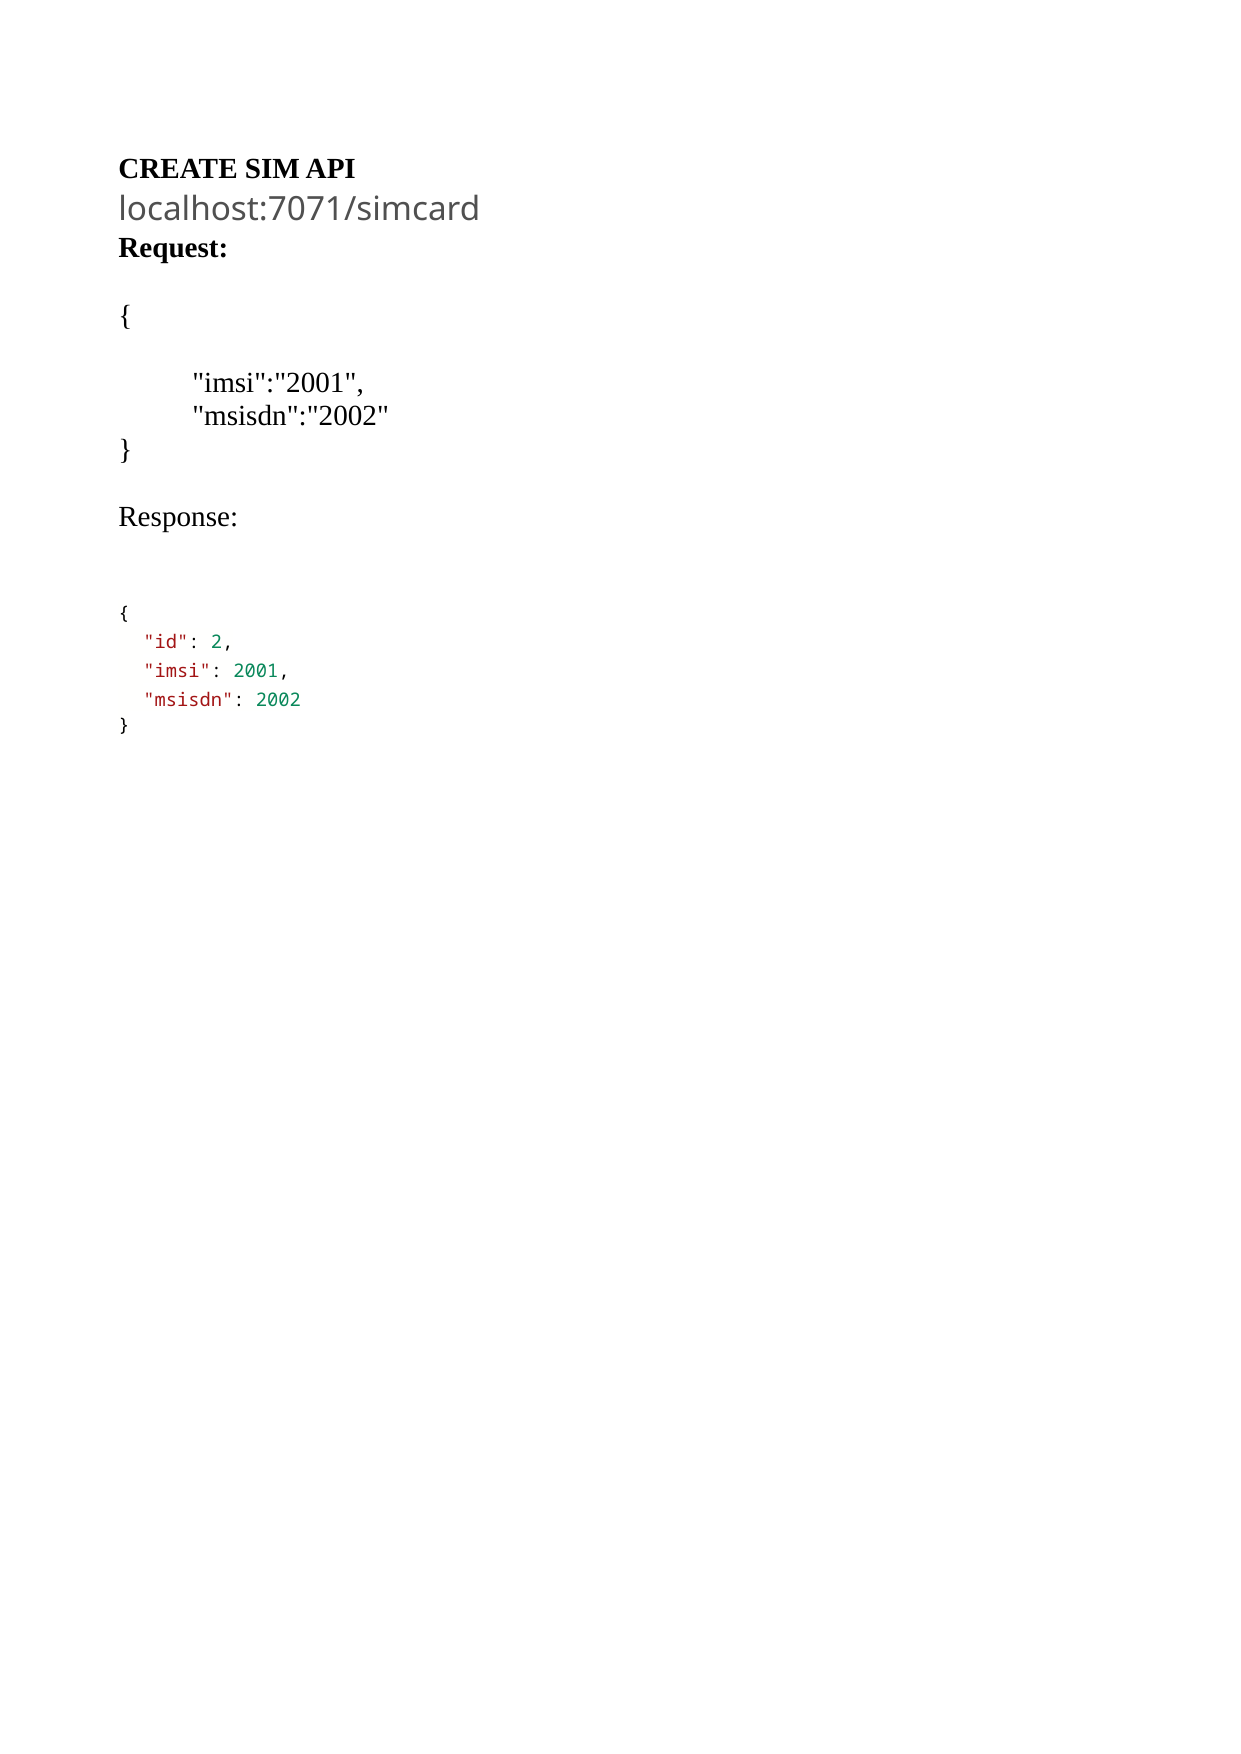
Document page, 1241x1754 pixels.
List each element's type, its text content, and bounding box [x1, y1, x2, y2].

text "msisdn": 2002 [118, 683, 1122, 711]
text localhost:7071/simcard [118, 185, 1122, 231]
text { [118, 599, 1122, 625]
text Response: [118, 499, 1122, 532]
text "id": 2, [118, 625, 1122, 654]
text Request: [118, 231, 1122, 264]
text CREATE SIM API [118, 152, 1122, 185]
text { "imsi":"2001", "msisdn":"2002" } [118, 298, 1122, 465]
text } [118, 711, 1122, 737]
text "imsi": 2001, [118, 654, 1122, 683]
